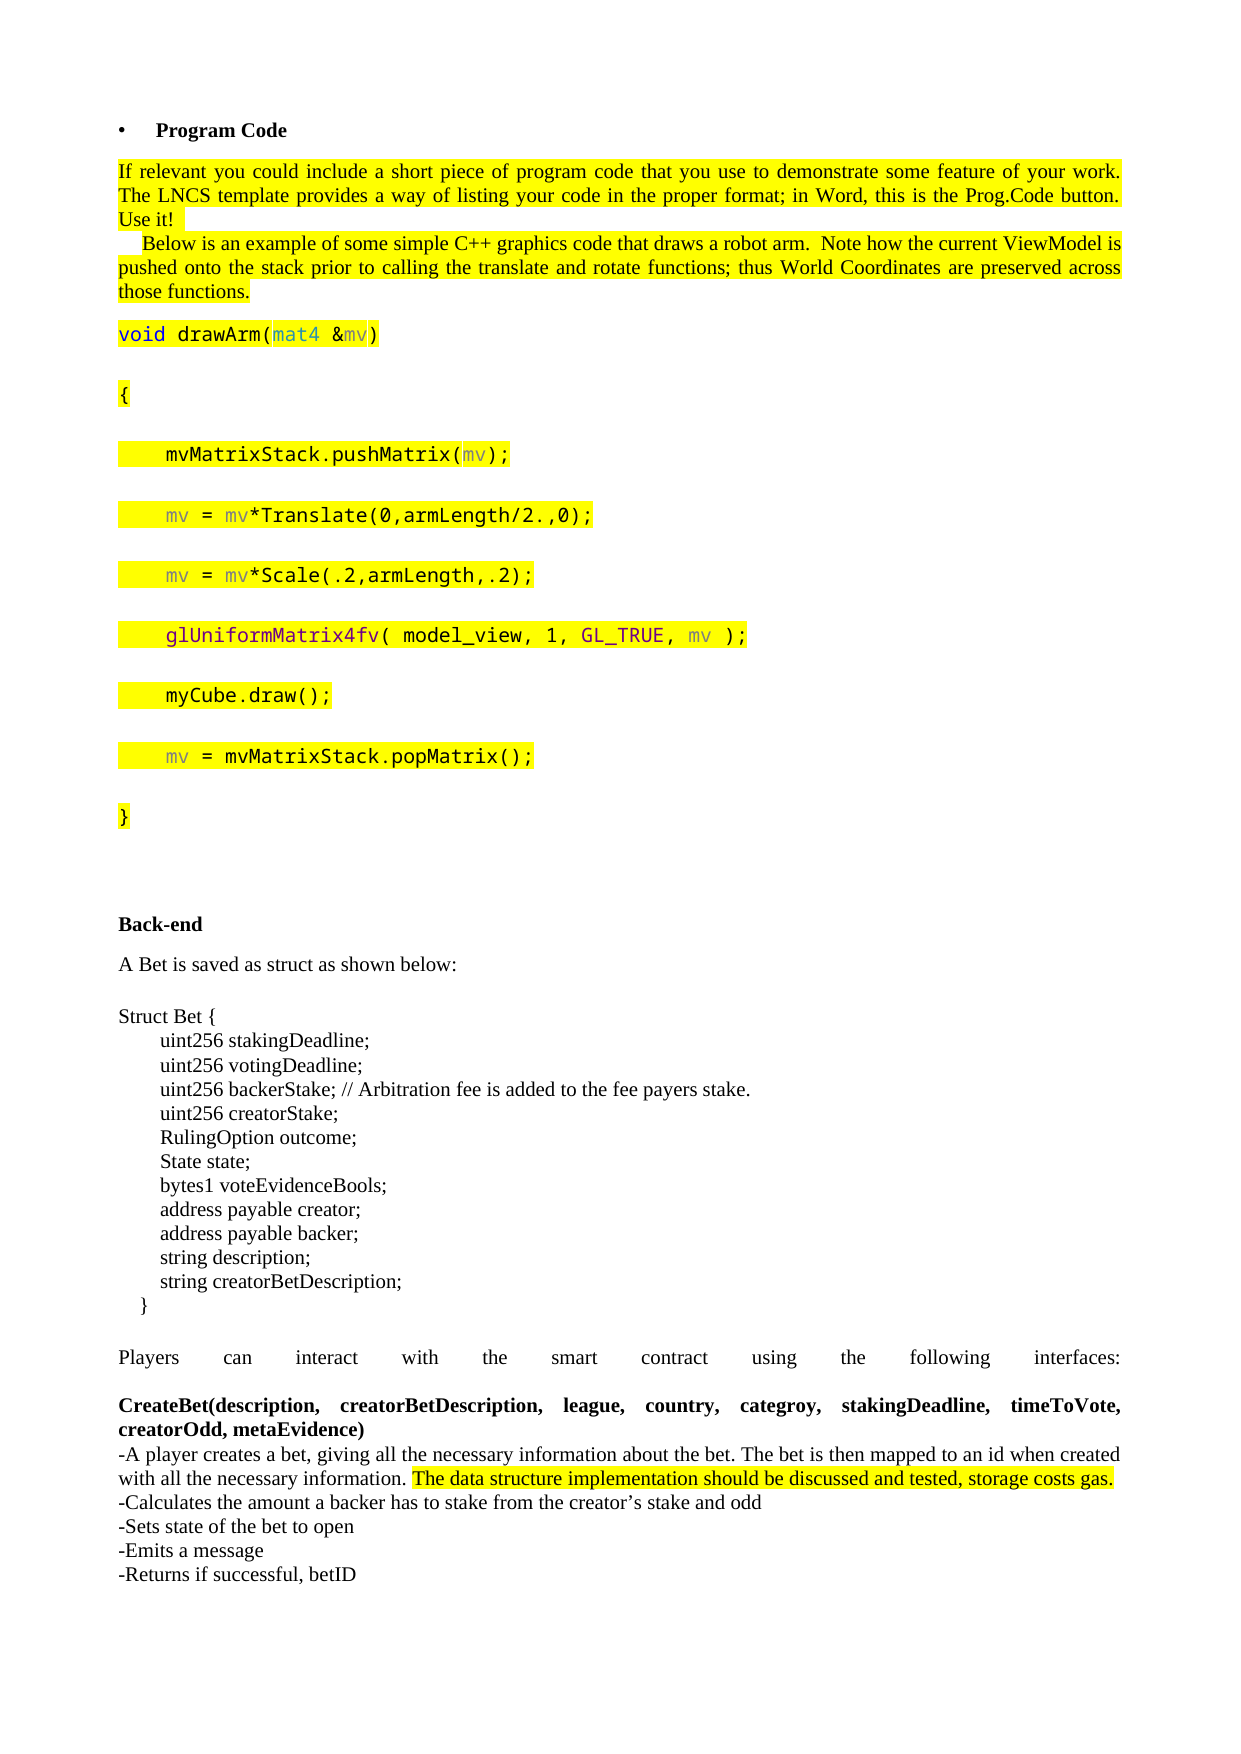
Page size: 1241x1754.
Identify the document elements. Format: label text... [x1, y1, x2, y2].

text A Bet is saved as struct as shown below: [118, 952, 1122, 976]
text -Returns if successful, betID [118, 1562, 1122, 1586]
text -A player creates a bet, giving all the necessary information about the bet. The bet is then mapped to an id when created with all the necessary information. The data structure implementation should be discussed and tested, storage costs gas. [118, 1441, 1122, 1489]
text { [118, 380, 1122, 407]
text mv = mvMatrixStack.popMatrix(); [118, 742, 1122, 769]
text RulingOption outcome; [118, 1125, 1122, 1149]
text uint256 votingDeadline; [118, 1052, 1122, 1077]
text address payable backer; [118, 1221, 1122, 1245]
text CreateBet(description, creatorBetDescription, league, country, categroy, stakingDeadline, timeToVote, creatorOdd, metaEvidence) [118, 1393, 1122, 1441]
text State state; [118, 1149, 1122, 1173]
text Below is an example of some simple C++ graphics code that draws a robot arm. Note how the current ViewModel is pushed onto the stack prior to calling the translate and rotate functions; thus World Coordinates are preserved across those functions. [118, 231, 1122, 303]
text string description; [118, 1245, 1122, 1269]
text -Emits a message [118, 1538, 1122, 1562]
text uint256 backerStake; // Arbitration fee is added to the fee payers stake. [118, 1077, 1122, 1101]
text glUniformMatrix4fv( model_view, 1, GL_TRUE, mv ); [118, 621, 1122, 648]
text bytes1 voteEvidenceBools; [118, 1173, 1122, 1197]
text } [118, 802, 1122, 829]
text mv = mv*Translate(0,armLength/2.,0); [118, 501, 1122, 528]
text If relevant you could include a short piece of program code that you use to demonstrate some feature of your work. The LNCS template provides a way of listing your code in the proper format; in Word, this is the Prog.Code button. Use it! [118, 159, 1122, 231]
text mvMatrixStack.pushMatrix(mv); [118, 441, 1122, 467]
text uint256 creatorStake; [118, 1101, 1122, 1125]
text Struct Bet { [118, 1004, 1122, 1028]
text mv = mv*Scale(.2,armLength,.2); [118, 561, 1122, 588]
text } [118, 1293, 1122, 1317]
text string creatorBetDescription; [118, 1269, 1122, 1293]
text Players can interact with the smart contract using the following interfaces: [118, 1345, 1122, 1393]
text void drawArm(mat4 &mv) [118, 320, 1122, 347]
text myCube.draw(); [118, 682, 1122, 709]
text uint256 stakingDeadline; [118, 1028, 1122, 1052]
text address payable creator; [118, 1197, 1122, 1221]
list Program Code [118, 118, 1122, 142]
text -Sets state of the bet to open [118, 1514, 1122, 1538]
text -Calculates the amount a backer has to stake from the creator’s stake and odd [118, 1489, 1122, 1514]
text Back-end [118, 912, 1122, 936]
